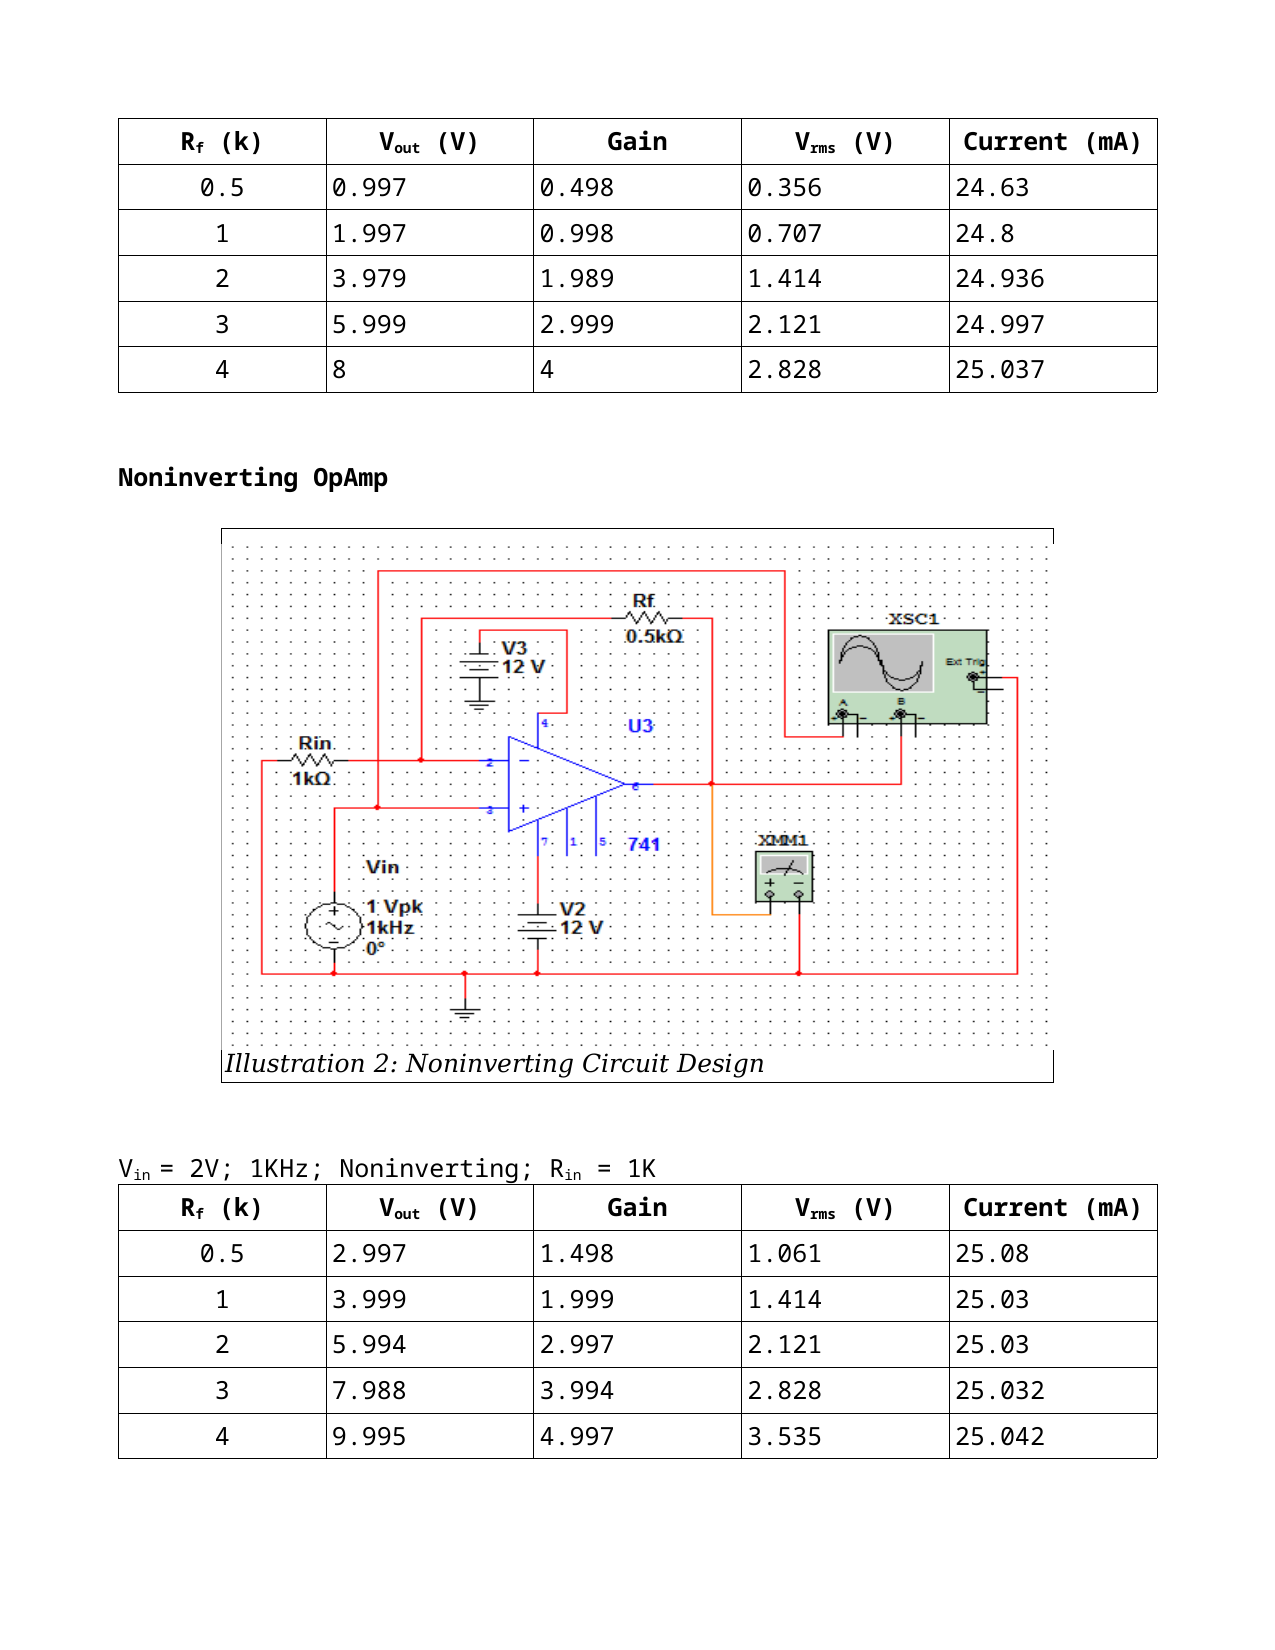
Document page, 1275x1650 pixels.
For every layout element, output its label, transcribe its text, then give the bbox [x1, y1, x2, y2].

table_cell 9.995 [327, 1414, 533, 1458]
table_cell 2.997 [534, 1322, 741, 1367]
table_cell 24.63 [950, 165, 1157, 209]
table_cell 0.997 [327, 165, 533, 209]
table_cell 0.5 [119, 165, 326, 209]
table_cell 2 [119, 256, 326, 301]
table_header Gain [534, 119, 741, 164]
table_cell 3 [119, 302, 326, 346]
table_cell 25.032 [950, 1368, 1157, 1412]
table_cell 5.994 [327, 1322, 533, 1367]
table_cell 2.121 [742, 302, 949, 346]
table_cell 25.08 [950, 1231, 1157, 1276]
table_cell 1.999 [534, 1277, 741, 1321]
table_header Gain [534, 1185, 741, 1230]
table_cell 3 [119, 1368, 326, 1412]
table_header Vrms (V) [742, 1185, 949, 1230]
table_cell 25.037 [950, 347, 1157, 392]
table_cell 0.5 [119, 1231, 326, 1276]
text Illustration 2: Noninverting Circuit Design [225, 1050, 1050, 1078]
table_cell 3.535 [742, 1414, 949, 1458]
table_cell 0.998 [534, 210, 741, 255]
table_cell 2.999 [534, 302, 741, 346]
table_cell 25.03 [950, 1277, 1157, 1321]
table_cell 4 [534, 347, 741, 392]
table_cell 5.999 [327, 302, 533, 346]
table_cell 2.828 [742, 1368, 949, 1412]
table_header Vout (V) [327, 1185, 533, 1230]
table_cell 8 [327, 347, 533, 392]
table_cell 2.997 [327, 1231, 533, 1276]
table_cell 4 [119, 347, 326, 392]
table_cell 3.999 [327, 1277, 533, 1321]
table_cell 3.979 [327, 256, 533, 301]
table_cell 2.121 [742, 1322, 949, 1367]
table_cell 24.936 [950, 256, 1157, 301]
table_cell 2 [119, 1322, 326, 1367]
picture [221, 544, 1054, 1050]
table_cell 0.498 [534, 165, 741, 209]
text Noninverting OpAmp [118, 460, 1157, 494]
table_cell 1 [119, 1277, 326, 1321]
table_cell 1.414 [742, 1277, 949, 1321]
table_cell 24.997 [950, 302, 1157, 346]
table_cell 2.828 [742, 347, 949, 392]
table_cell 1.414 [742, 256, 949, 301]
table_cell 1.989 [534, 256, 741, 301]
table_header Vrms (V) [742, 119, 949, 164]
table_cell 1.498 [534, 1231, 741, 1276]
table_cell 25.042 [950, 1414, 1157, 1458]
table_cell 1.997 [327, 210, 533, 255]
table_cell 1 [119, 210, 326, 255]
table_header Current (mA) [950, 1185, 1157, 1230]
table_header Rf (k) [119, 1185, 326, 1230]
text Vin = 2V; 1KHz; Noninverting; Rin = 1K [118, 1150, 1157, 1184]
table_cell 3.994 [534, 1368, 741, 1412]
table_cell 0.356 [742, 165, 949, 209]
table_header Vout (V) [327, 119, 533, 164]
table_cell 0.707 [742, 210, 949, 255]
table_cell 1.061 [742, 1231, 949, 1276]
table_cell 25.03 [950, 1322, 1157, 1367]
table_cell 7.988 [327, 1368, 533, 1412]
table_header Rf (k) [119, 119, 326, 164]
table_cell 24.8 [950, 210, 1157, 255]
table_cell 4 [119, 1414, 326, 1458]
table_header Current (mA) [950, 119, 1157, 164]
table_cell 4.997 [534, 1414, 741, 1458]
